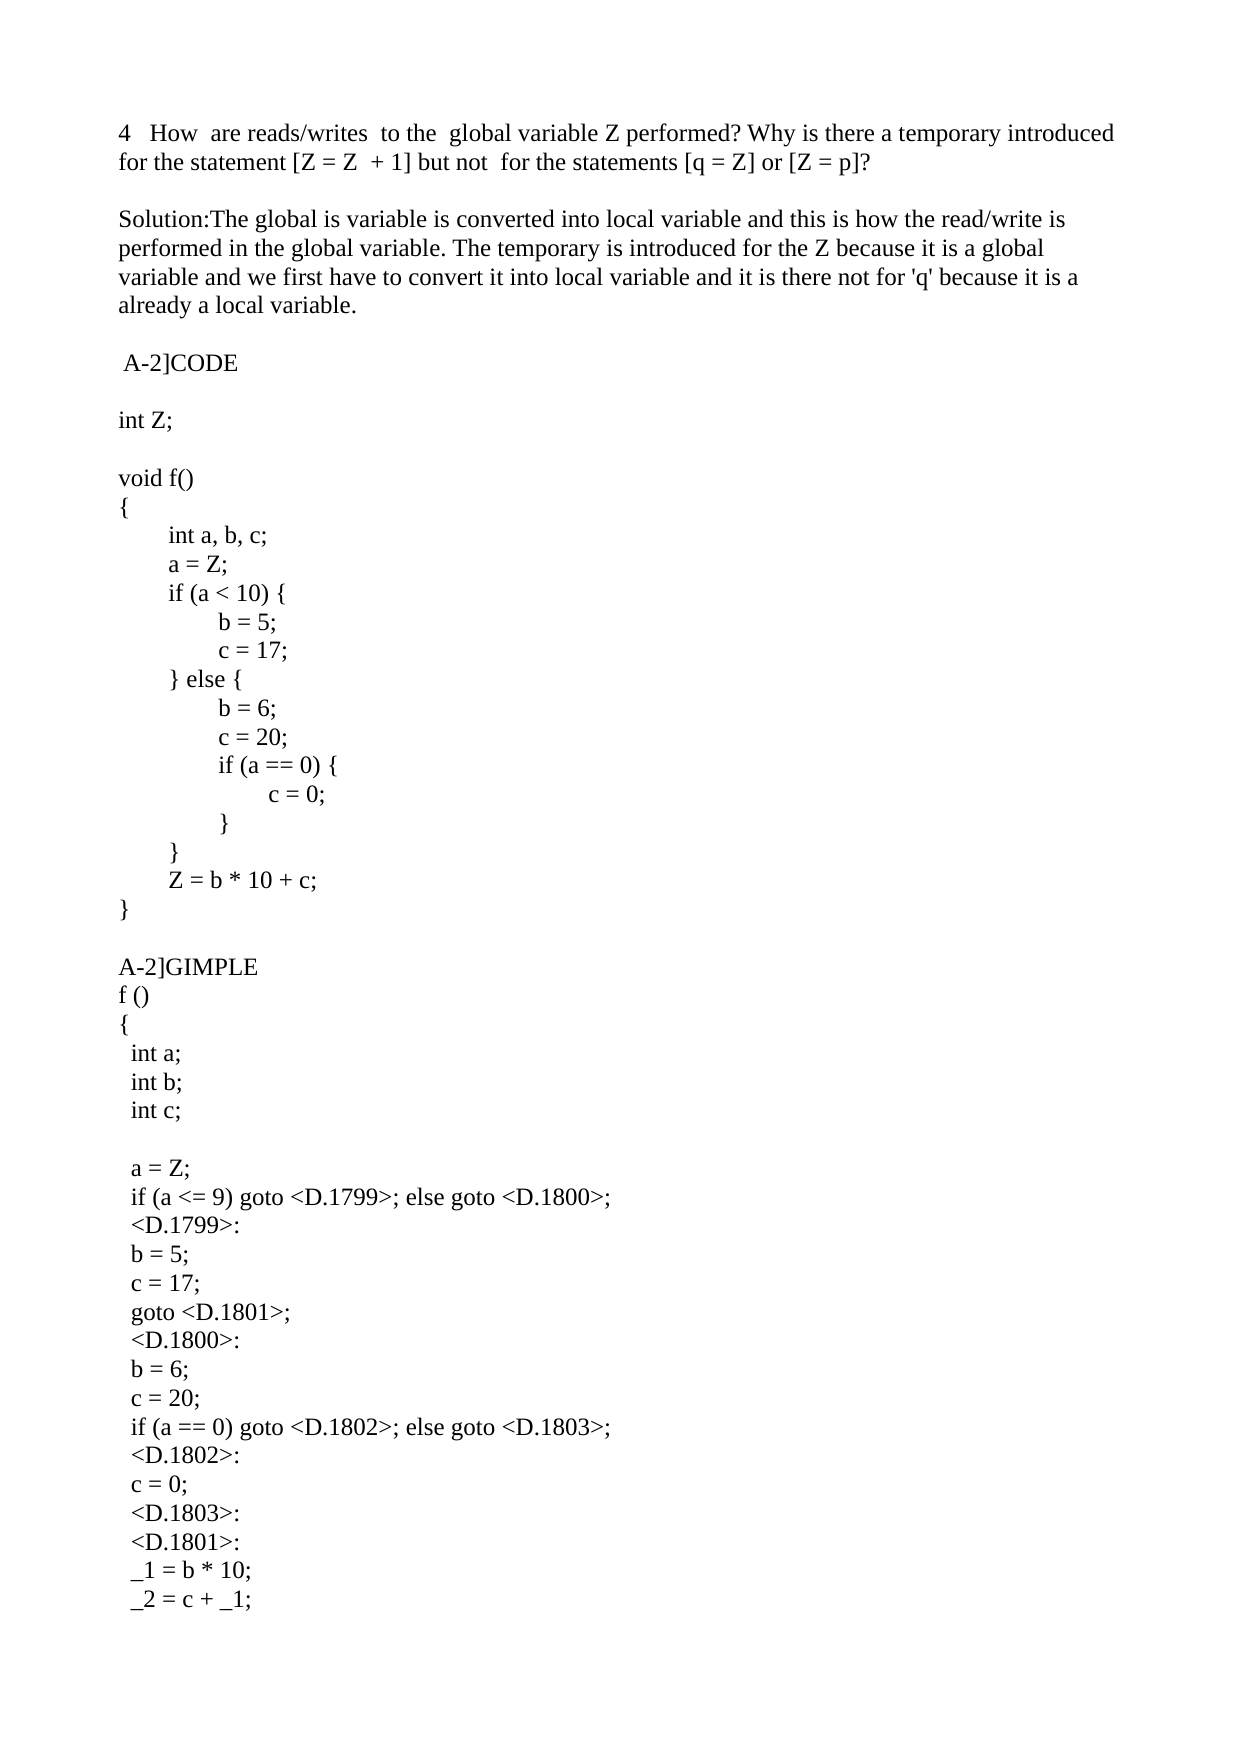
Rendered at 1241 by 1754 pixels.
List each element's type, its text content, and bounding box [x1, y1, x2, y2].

text int b; [118, 1067, 1122, 1096]
text <D.1803>: [118, 1498, 1122, 1527]
text } [118, 808, 1122, 837]
text _2 = c + _1; [118, 1584, 1122, 1613]
text goto <D.1801>; [118, 1297, 1122, 1326]
text b = 5; [118, 607, 1122, 636]
text c = 20; [118, 1383, 1122, 1412]
text c = 0; [118, 779, 1122, 808]
text A-2]CODE [118, 348, 1122, 377]
text Solution:The global is variable is converted into local variable and this is how the read/write is performed in the global variable. The temporary is introduced for the Z because it is a global variable and we first have to convert it into local variable and it is there not for 'q' because it is a already a local variable. [118, 204, 1122, 319]
text a = Z; [118, 549, 1122, 578]
text } [118, 837, 1122, 866]
text if (a < 10) { [118, 578, 1122, 607]
text b = 6; [118, 693, 1122, 722]
text } [118, 894, 1122, 923]
text <D.1801>: [118, 1527, 1122, 1556]
text <D.1800>: [118, 1326, 1122, 1354]
text A-2]GIMPLE [118, 952, 1122, 981]
text c = 20; [118, 722, 1122, 751]
text } else { [118, 664, 1122, 693]
text c = 0; [118, 1469, 1122, 1498]
text int Z; [118, 406, 1122, 434]
text _1 = b * 10; [118, 1556, 1122, 1584]
text c = 17; [118, 1268, 1122, 1297]
text int c; [118, 1096, 1122, 1124]
text if (a == 0) { [118, 751, 1122, 779]
text a = Z; [118, 1153, 1122, 1182]
text int a; [118, 1038, 1122, 1067]
text b = 6; [118, 1354, 1122, 1383]
text int a, b, c; [118, 521, 1122, 549]
text f () [118, 981, 1122, 1009]
text c = 17; [118, 636, 1122, 664]
text if (a == 0) goto <D.1802>; else goto <D.1803>; [118, 1412, 1122, 1441]
text Z = b * 10 + c; [118, 866, 1122, 894]
text b = 5; [118, 1239, 1122, 1268]
text if (a <= 9) goto <D.1799>; else goto <D.1800>; [118, 1182, 1122, 1211]
text { [118, 492, 1122, 521]
text void f() [118, 463, 1122, 492]
text <D.1802>: [118, 1441, 1122, 1469]
text 4 How are reads/writes to the global variable Z performed? Why is there a temporary introduced for the statement [Z = Z + 1] but not for the statements [q = Z] or [Z = p]? [118, 118, 1122, 176]
text { [118, 1009, 1122, 1038]
text <D.1799>: [118, 1211, 1122, 1239]
